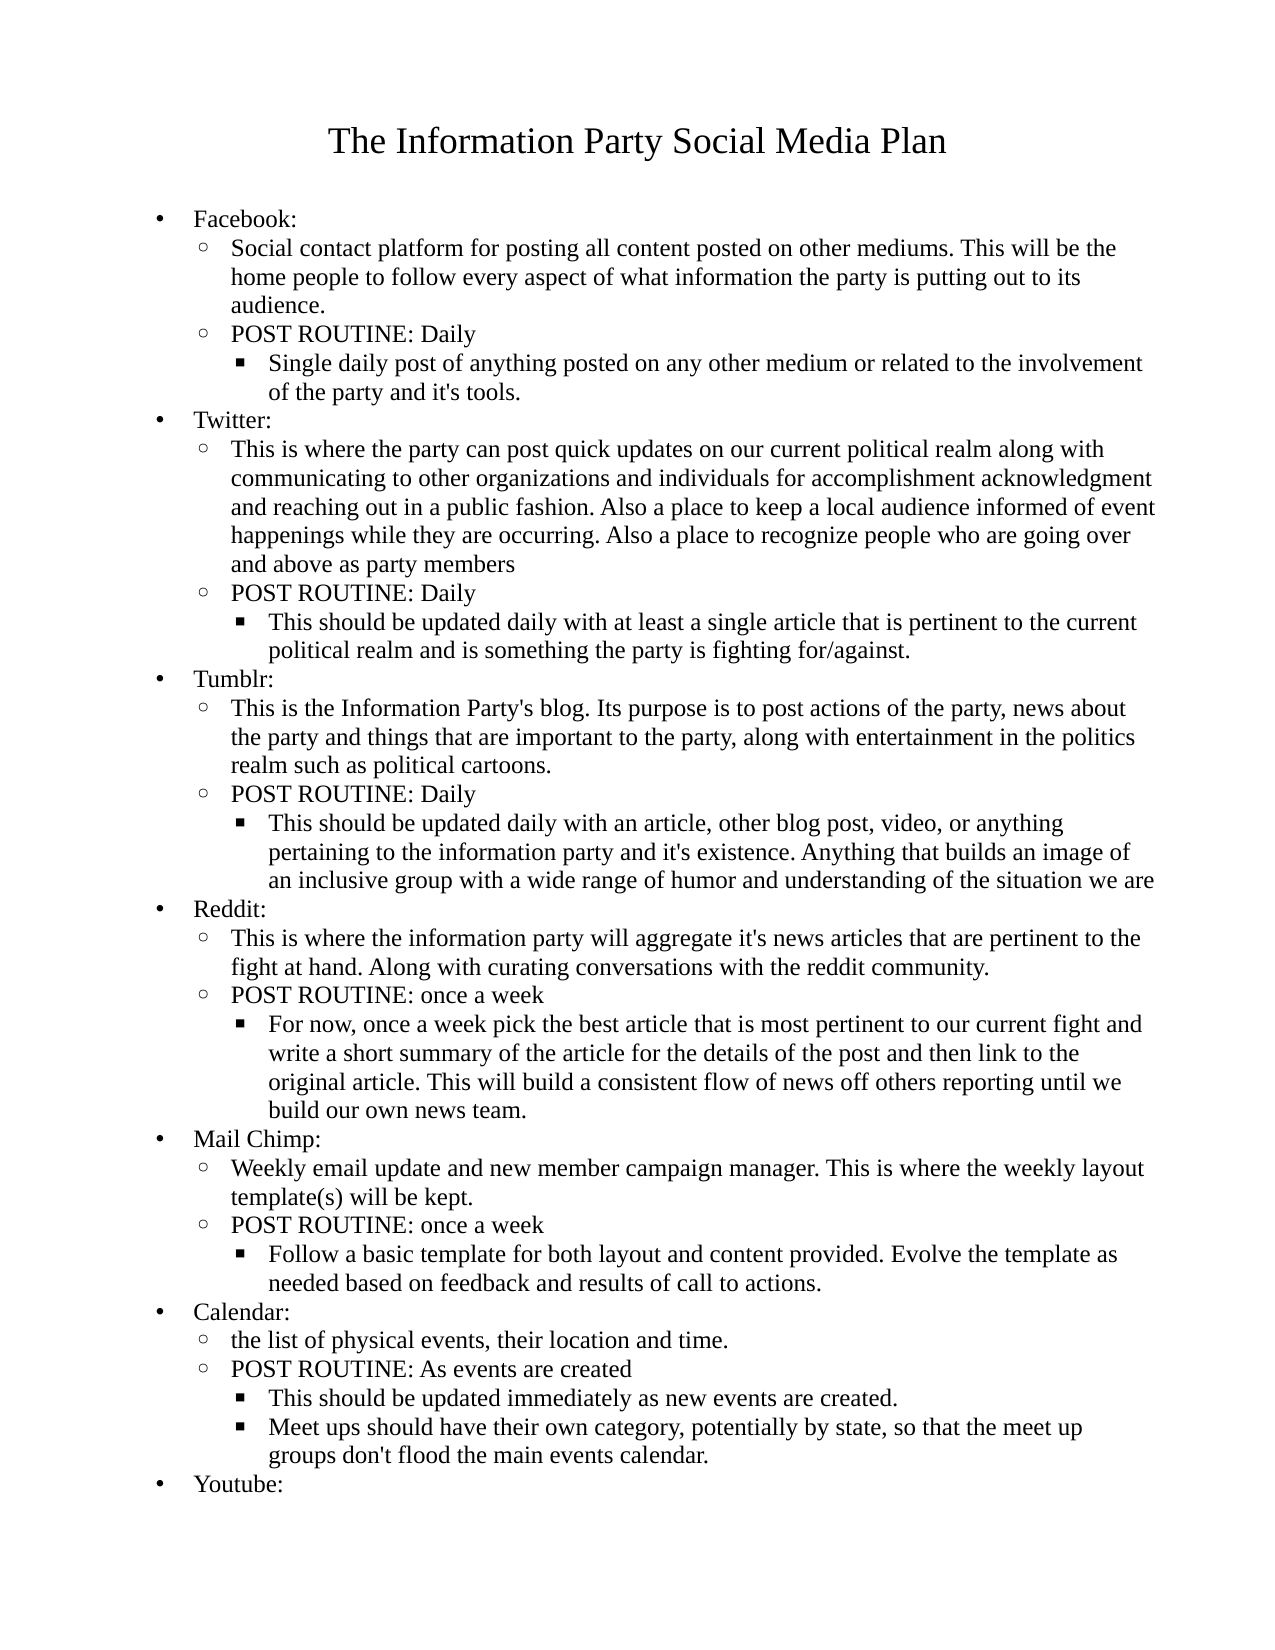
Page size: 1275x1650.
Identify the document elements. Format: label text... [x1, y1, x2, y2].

list Weekly email update and new member campaign manager. This is where the weekly layout template(s) will be kept. [193, 1153, 1157, 1211]
list POST ROUTINE: Daily [193, 319, 1157, 348]
list Meet ups should have their own category, potentially by state, so that the meet up groups don't flood the main events calendar. [231, 1412, 1157, 1469]
list POST ROUTINE: As events are created [193, 1354, 1157, 1383]
list Facebook: [156, 204, 1157, 233]
list This is where the party can post quick updates on our current political realm along with communicating to other organizations and individuals for accomplishment acknowledgment and reaching out in a public fashion. Also a place to keep a local audience informed of event happenings while they are occurring. Also a place to recognize people who are going over and above as party members [193, 434, 1157, 578]
list Follow a basic template for both layout and content provided. Evolve the template as needed based on feedback and results of call to actions. [231, 1239, 1157, 1297]
list This is where the information party will aggregate it's news articles that are pertinent to the fight at hand. Along with curating conversations with the reddit community. [193, 923, 1157, 981]
list POST ROUTINE: Daily [193, 779, 1157, 808]
list POST ROUTINE: once a week [193, 1211, 1157, 1239]
list Tumblr: [156, 664, 1157, 693]
list Calendar: [156, 1297, 1157, 1326]
list Reddit: [156, 894, 1157, 923]
list Mail Chimp: [156, 1124, 1157, 1153]
list the list of physical events, their location and time. [193, 1326, 1157, 1354]
list This should be updated immediately as new events are created. [231, 1383, 1157, 1412]
text The Information Party Social Media Plan [118, 118, 1157, 161]
list Twitter: [156, 406, 1157, 434]
list Social contact platform for posting all content posted on other mediums. This will be the home people to follow every aspect of what information the party is putting out to its audience. [193, 233, 1157, 319]
list POST ROUTINE: once a week [193, 981, 1157, 1009]
list For now, once a week pick the best article that is most pertinent to our current fight and write a short summary of the article for the details of the post and then link to the original article. This will build a consistent flow of news off others reporting until we build our own news team. [231, 1009, 1157, 1124]
list Single daily post of anything posted on any other medium or related to the involvement of the party and it's tools. [231, 348, 1157, 406]
list Youtube: [156, 1469, 1157, 1498]
list POST ROUTINE: Daily [193, 578, 1157, 607]
list This should be updated daily with an article, other blog post, video, or anything pertaining to the information party and it's existence. Anything that builds an image of an inclusive group with a wide range of humor and understanding of the situation we are [231, 808, 1157, 894]
list This is the Information Party's blog. Its purpose is to post actions of the party, news about the party and things that are important to the party, along with entertainment in the politics realm such as political cartoons. [193, 693, 1157, 779]
list This should be updated daily with at least a single article that is pertinent to the current political realm and is something the party is fighting for/against. [231, 607, 1157, 664]
